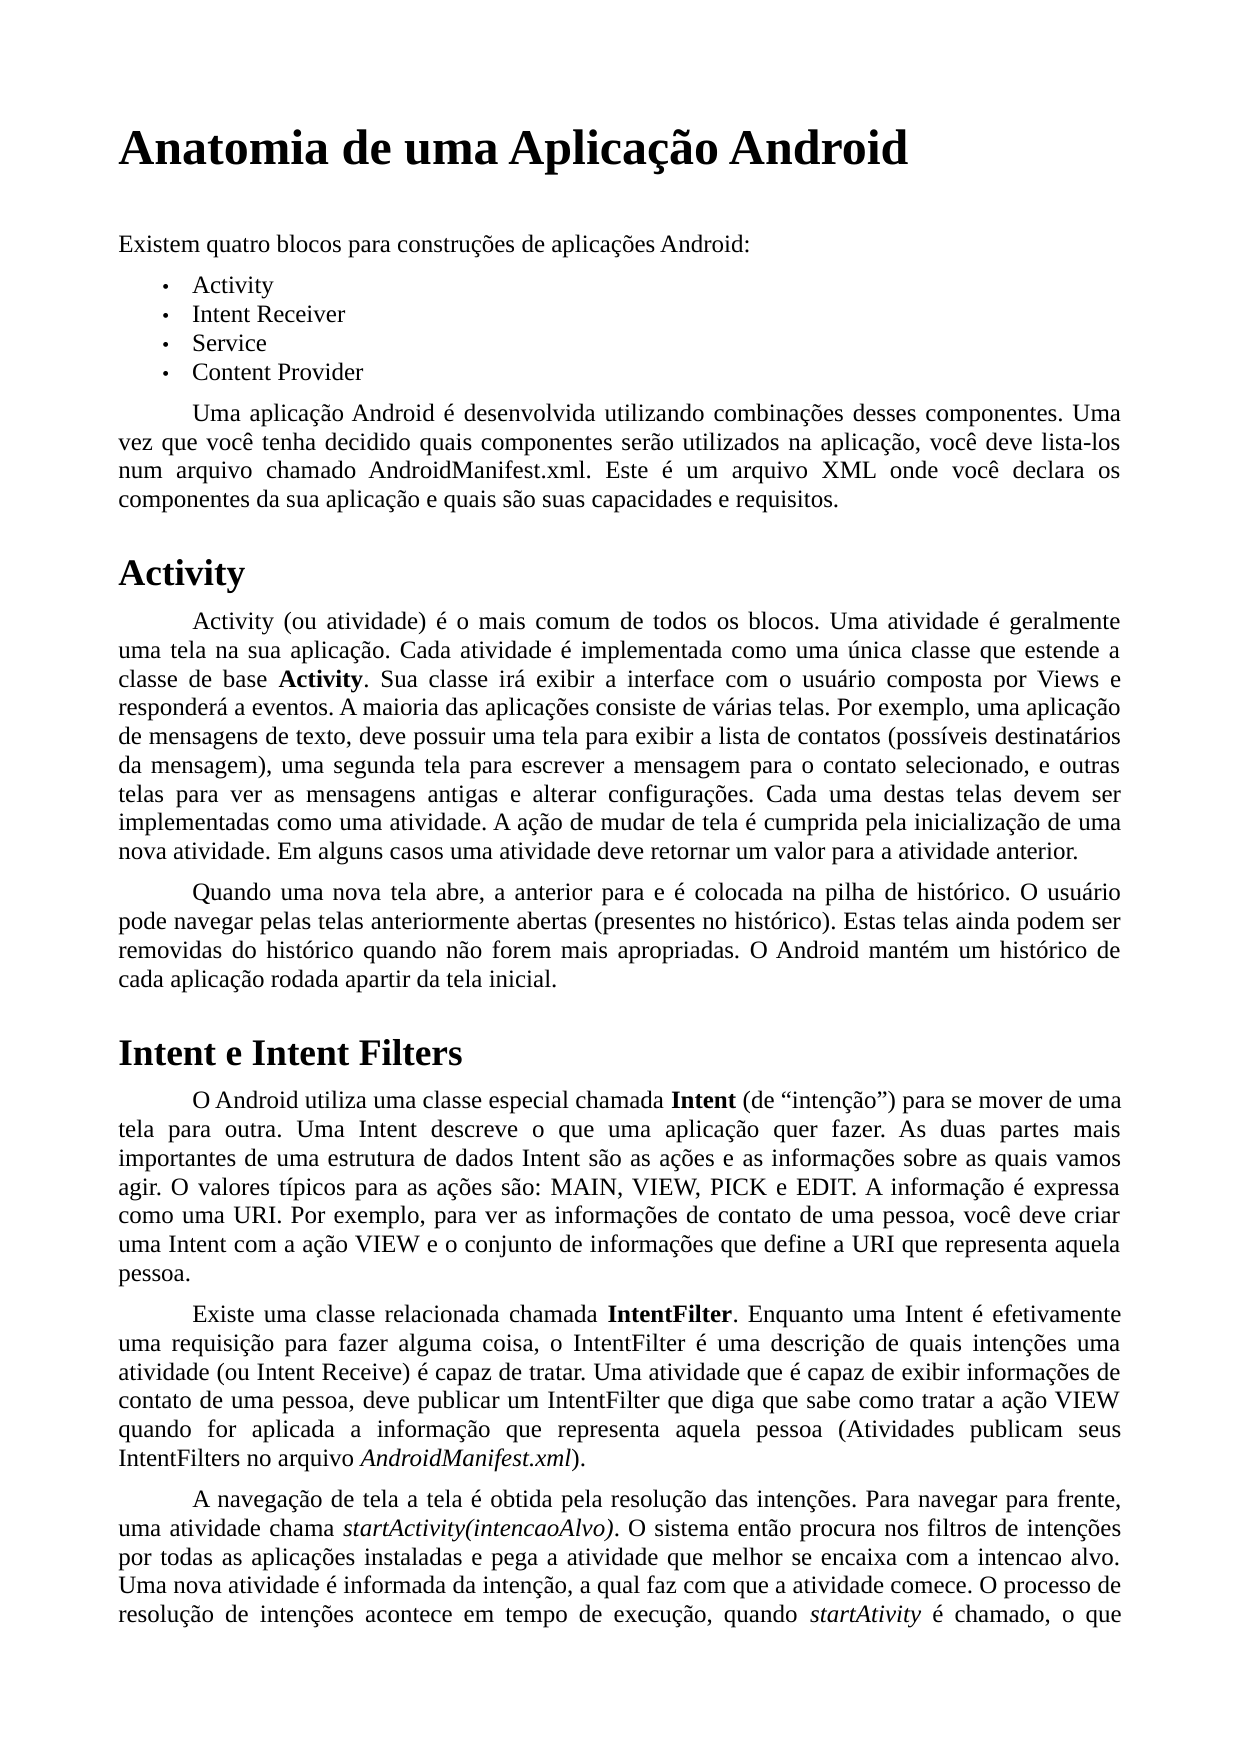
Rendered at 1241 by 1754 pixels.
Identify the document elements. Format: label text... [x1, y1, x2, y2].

text Activity (ou atividade) é o mais comum de todos os blocos. Uma atividade é geralmente uma tela na sua aplicação. Cada atividade é implementada como uma única classe que estende a classe de base Activity. Sua classe irá exibir a interface com o usuário composta por Views e responderá a eventos. A maioria das aplicações consiste de várias telas. Por exemplo, uma aplicação de mensagens de texto, deve possuir uma tela para exibir a lista de contatos (possíveis destinatários da mensagem), uma segunda tela para escrever a mensagem para o contato selecionado, e outras telas para ver as mensagens antigas e alterar configurações. Cada uma destas telas devem ser implementadas como uma atividade. A ação de mudar de tela é cumprida pela inicialização de uma nova atividade. Em alguns casos uma atividade deve retornar um valor para a atividade anterior. [118, 606, 1122, 865]
subtitle Intent e Intent Filters [118, 1030, 1122, 1073]
list Intent Receiver [162, 299, 1122, 328]
subtitle Anatomia de uma Aplicação Android [118, 118, 1122, 176]
text O Android utiliza uma classe especial chamada Intent (de “intenção”) para se mover de uma tela para outra. Uma Intent descreve o que uma aplicação quer fazer. As duas partes mais importantes de uma estrutura de dados Intent são as ações e as informações sobre as quais vamos agir. O valores típicos para as ações são: MAIN, VIEW, PICK e EDIT. A informação é expressa como uma URI. Por exemplo, para ver as informações de contato de uma pessoa, você deve criar uma Intent com a ação VIEW e o conjunto de informações que define a URI que representa aquela pessoa. [118, 1086, 1122, 1287]
subtitle Activity [118, 551, 1122, 594]
text Existe uma classe relacionada chamada IntentFilter. Enquanto uma Intent é efetivamente uma requisição para fazer alguma coisa, o IntentFilter é uma descrição de quais intenções uma atividade (ou Intent Receive) é capaz de tratar. Uma atividade que é capaz de exibir informações de contato de uma pessoa, deve publicar um IntentFilter que diga que sabe como tratar a ação VIEW quando for aplicada a informação que representa aquela pessoa (Atividades publicam seus IntentFilters no arquivo AndroidManifest.xml). [118, 1299, 1122, 1472]
list Content Provider [162, 357, 1122, 386]
text Quando uma nova tela abre, a anterior para e é colocada na pilha de histórico. O usuário pode navegar pelas telas anteriormente abertas (presentes no histórico). Estas telas ainda podem ser removidas do histórico quando não forem mais apropriadas. O Android mantém um histórico de cada aplicação rodada apartir da tela inicial. [118, 877, 1122, 992]
text A navegação de tela a tela é obtida pela resolução das intenções. Para navegar para frente, uma atividade chama startActivity(intencaoAlvo). O sistema então procura nos filtros de intenções por todas as aplicações instaladas e pega a atividade que melhor se encaixa com a intencao alvo. Uma nova atividade é informada da intenção, a qual faz com que a atividade comece. O processo de resolução de intenções acontece em tempo de execução, quando startAtivity é chamado, o que [118, 1484, 1122, 1628]
text Uma aplicação Android é desenvolvida utilizando combinações desses componentes. Uma vez que você tenha decidido quais componentes serão utilizados na aplicação, você deve lista-los num arquivo chamado AndroidManifest.xml. Este é um arquivo XML onde você declara os componentes da sua aplicação e quais são suas capacidades e requisitos. [118, 398, 1122, 513]
list Activity [162, 271, 1122, 299]
list Service [162, 328, 1122, 357]
text Existem quatro blocos para construções de aplicações Android: [118, 229, 1122, 258]
